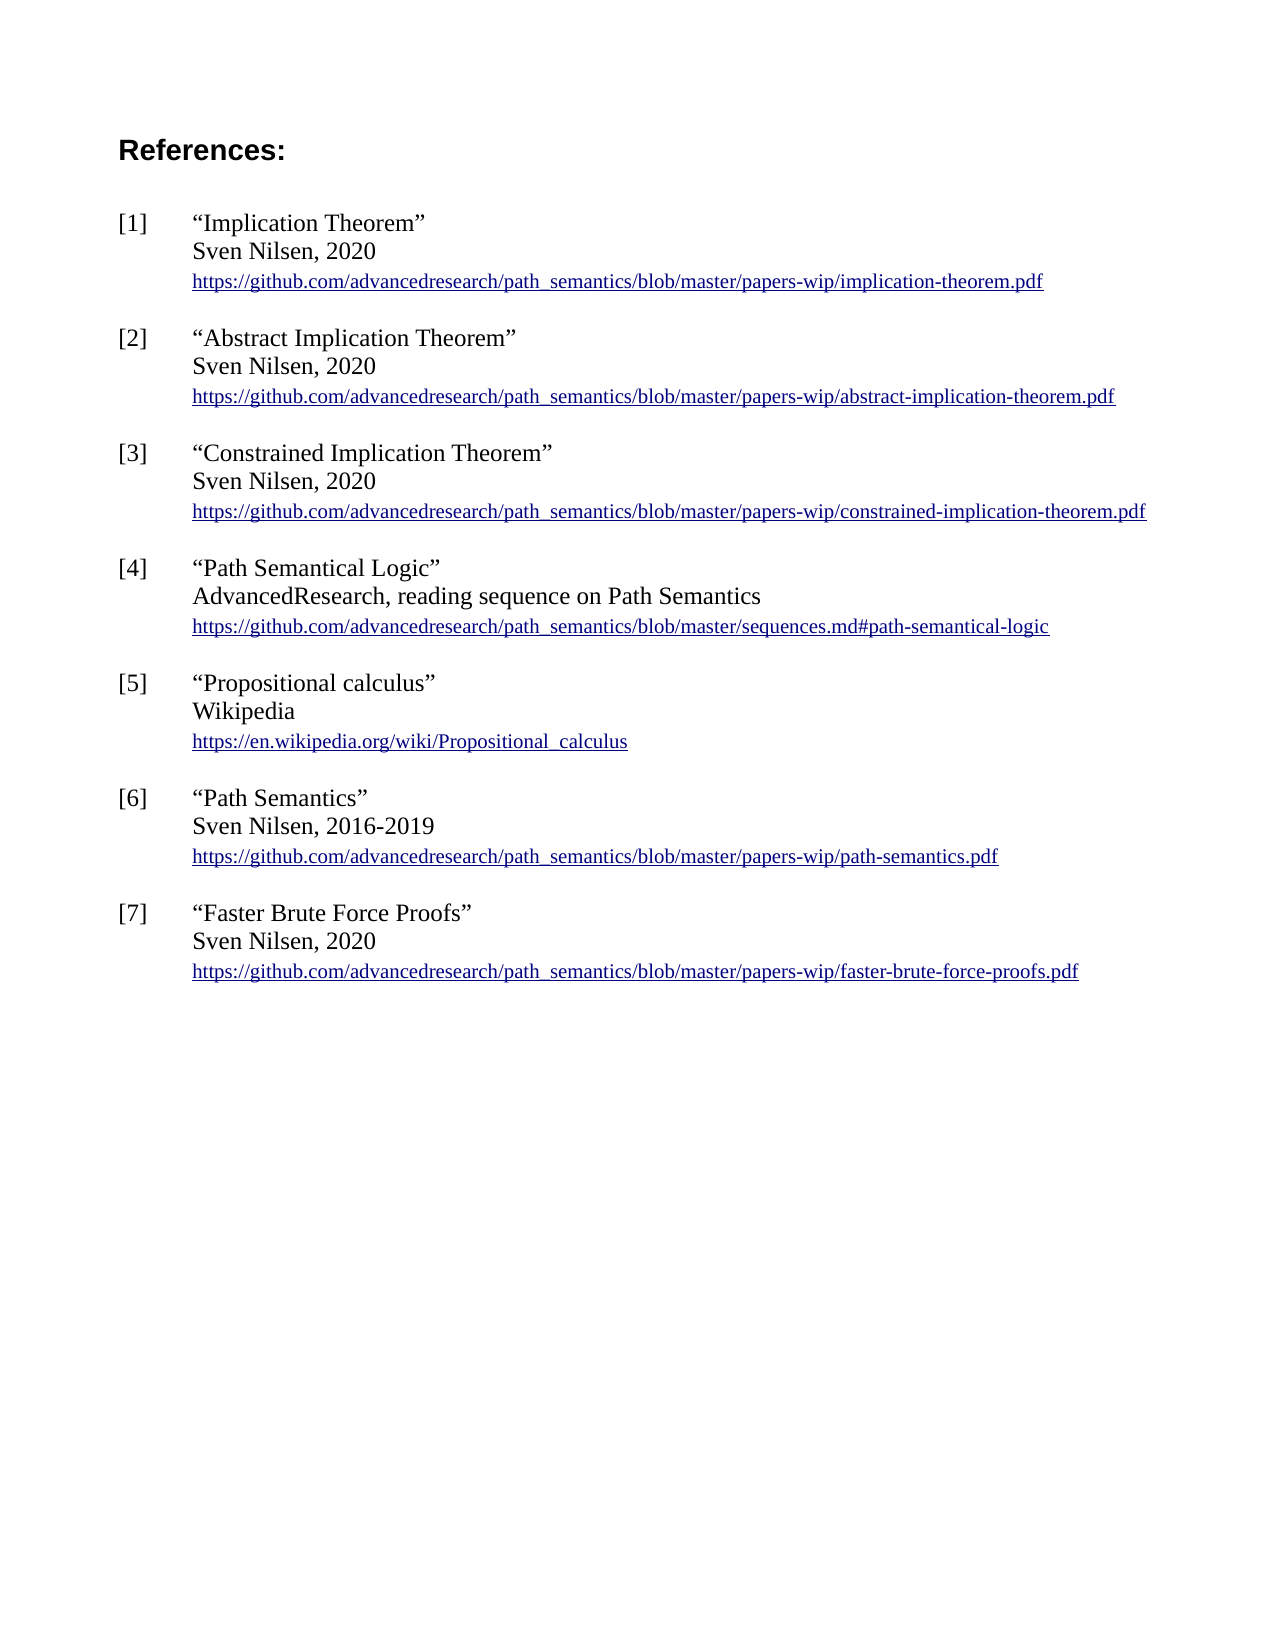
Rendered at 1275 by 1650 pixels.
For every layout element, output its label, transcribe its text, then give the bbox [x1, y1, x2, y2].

text https://github.com/advancedresearch/path_semantics/blob/master/papers-wip/path-semantics.pdf [118, 840, 1157, 869]
text https://github.com/advancedresearch/path_semantics/blob/master/papers-wip/constrained-implication-theorem.pdf [118, 495, 1157, 524]
text [4] “Path Semantical Logic” [118, 553, 1157, 581]
text [6] “Path Semantics” [118, 783, 1157, 811]
text Sven Nilsen, 2020 [118, 236, 1157, 265]
text AdvancedResearch, reading sequence on Path Semantics [118, 581, 1157, 610]
text https://github.com/advancedresearch/path_semantics/blob/master/papers-wip/abstract-implication-theorem.pdf [118, 380, 1157, 409]
subtitle References: [118, 133, 1157, 166]
text Sven Nilsen, 2020 [118, 351, 1157, 380]
text Sven Nilsen, 2016-2019 [118, 811, 1157, 840]
text [7] “Faster Brute Force Proofs” [118, 898, 1157, 926]
text [1] “Implication Theorem” [118, 208, 1157, 236]
text https://github.com/advancedresearch/path_semantics/blob/master/papers-wip/implication-theorem.pdf [118, 265, 1157, 294]
text [3] “Constrained Implication Theorem” [118, 438, 1157, 466]
text https://github.com/advancedresearch/path_semantics/blob/master/papers-wip/faster-brute-force-proofs.pdf [118, 955, 1157, 984]
text https://en.wikipedia.org/wiki/Propositional_calculus [118, 725, 1157, 754]
text Sven Nilsen, 2020 [118, 926, 1157, 955]
text [5] “Propositional calculus” [118, 668, 1157, 696]
text Sven Nilsen, 2020 [118, 466, 1157, 495]
text [2] “Abstract Implication Theorem” [118, 323, 1157, 351]
text https://github.com/advancedresearch/path_semantics/blob/master/sequences.md#path-semantical-logic [118, 610, 1157, 639]
text Wikipedia [118, 696, 1157, 725]
